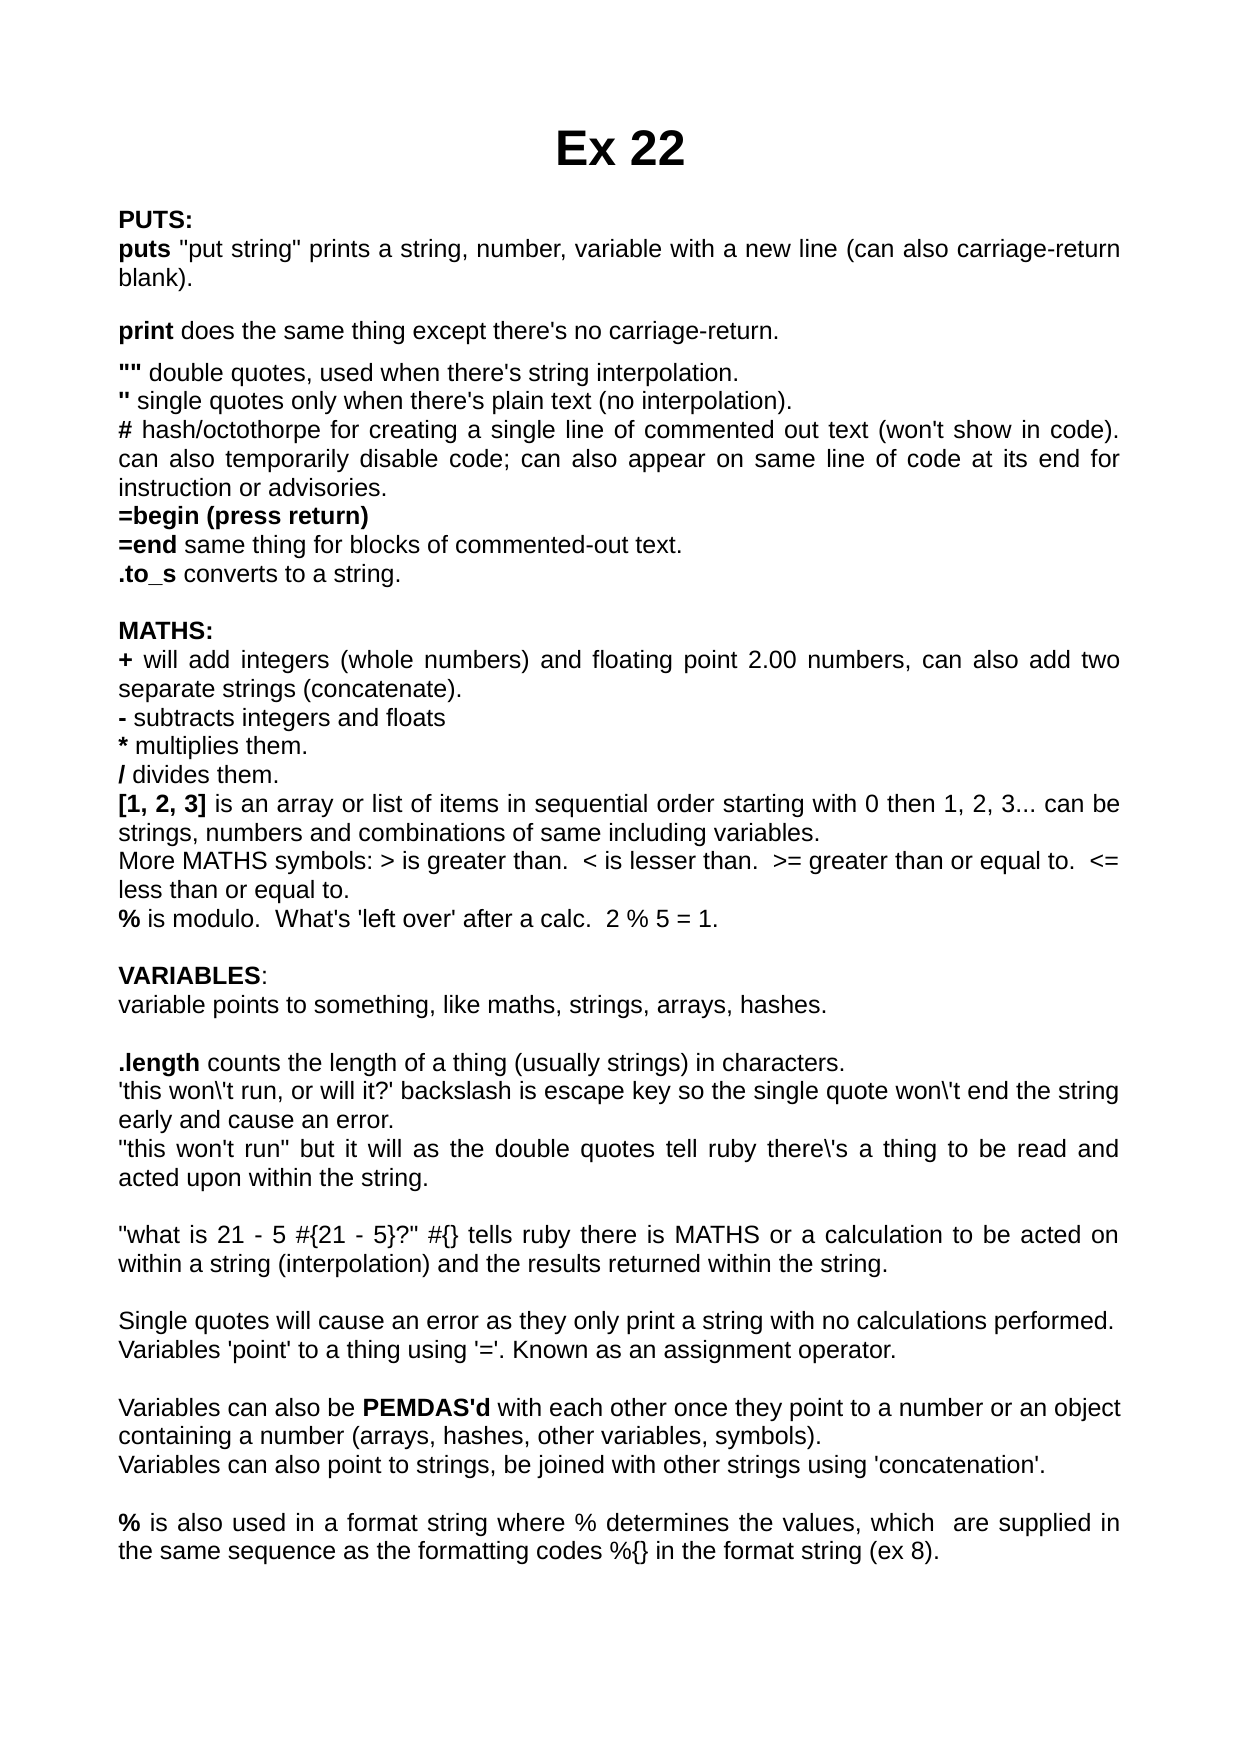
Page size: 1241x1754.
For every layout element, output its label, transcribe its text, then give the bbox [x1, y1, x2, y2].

text VARIABLES: [118, 961, 1122, 990]
text variable points to something, like maths, strings, arrays, hashes. [118, 990, 1122, 1019]
text '' single quotes only when there's plain text (no interpolation). [118, 386, 1122, 415]
text =begin (press return) [118, 501, 1122, 530]
text =end same thing for blocks of commented-out text. [118, 530, 1122, 559]
text Variables can also point to strings, be joined with other strings using 'concatenation'. [118, 1450, 1122, 1479]
text - subtracts integers and floats [118, 703, 1122, 731]
text "what is 21 - 5 #{21 - 5}?" #{} tells ruby there is MATHS or a calculation to be acted on within a string (interpolation) and the results returned within the string. [118, 1220, 1122, 1278]
text "" double quotes, used when there's string interpolation. [118, 358, 1122, 386]
text * multiplies them. [118, 731, 1122, 760]
text Single quotes will cause an error as they only print a string with no calculations performed. [118, 1306, 1122, 1335]
text "this won't run" but it will as the double quotes tell ruby there\'s a thing to be read and acted upon within the string. [118, 1134, 1122, 1191]
text .length counts the length of a thing (usually strings) in characters. [118, 1048, 1122, 1076]
text More MATHS symbols: > is greater than. < is lesser than. >= greater than or equal to. <= less than or equal to. [118, 846, 1122, 904]
text / divides them. [118, 760, 1122, 789]
text Variables 'point' to a thing using '='. Known as an assignment operator. [118, 1335, 1122, 1364]
text + will add integers (whole numbers) and floating point 2.00 numbers, can also add two separate strings (concatenate). [118, 645, 1122, 703]
text % is also used in a format string where % determines the values, which are supplied in the same sequence as the formatting codes %{} in the format string (ex 8). [118, 1508, 1122, 1565]
text .to_s converts to a string. [118, 559, 1122, 588]
text PUTS: [118, 205, 1122, 234]
text Variables can also be PEMDAS'd with each other once they point to a number or an object containing a number (arrays, hashes, other variables, symbols). [118, 1393, 1122, 1450]
text MATHS: [118, 616, 1122, 645]
text puts "put string" prints a string, number, variable with a new line (can also carriage-return blank). [118, 234, 1122, 291]
text [1, 2, 3] is an array or list of items in sequential order starting with 0 then 1, 2, 3... can be strings, numbers and combinations of same including variables. [118, 789, 1122, 846]
text % is modulo. What's 'left over' after a calc. 2 % 5 = 1. [118, 904, 1122, 933]
text 'this won\'t run, or will it?' backslash is escape key so the single quote won\'t end the string early and cause an error. [118, 1076, 1122, 1134]
subtitle print does the same thing except there's no carriage-return. [118, 316, 1122, 345]
text # hash/octothorpe for creating a single line of commented out text (won't show in code). can also temporarily disable code; can also appear on same line of code at its end for instruction or advisories. [118, 415, 1122, 501]
